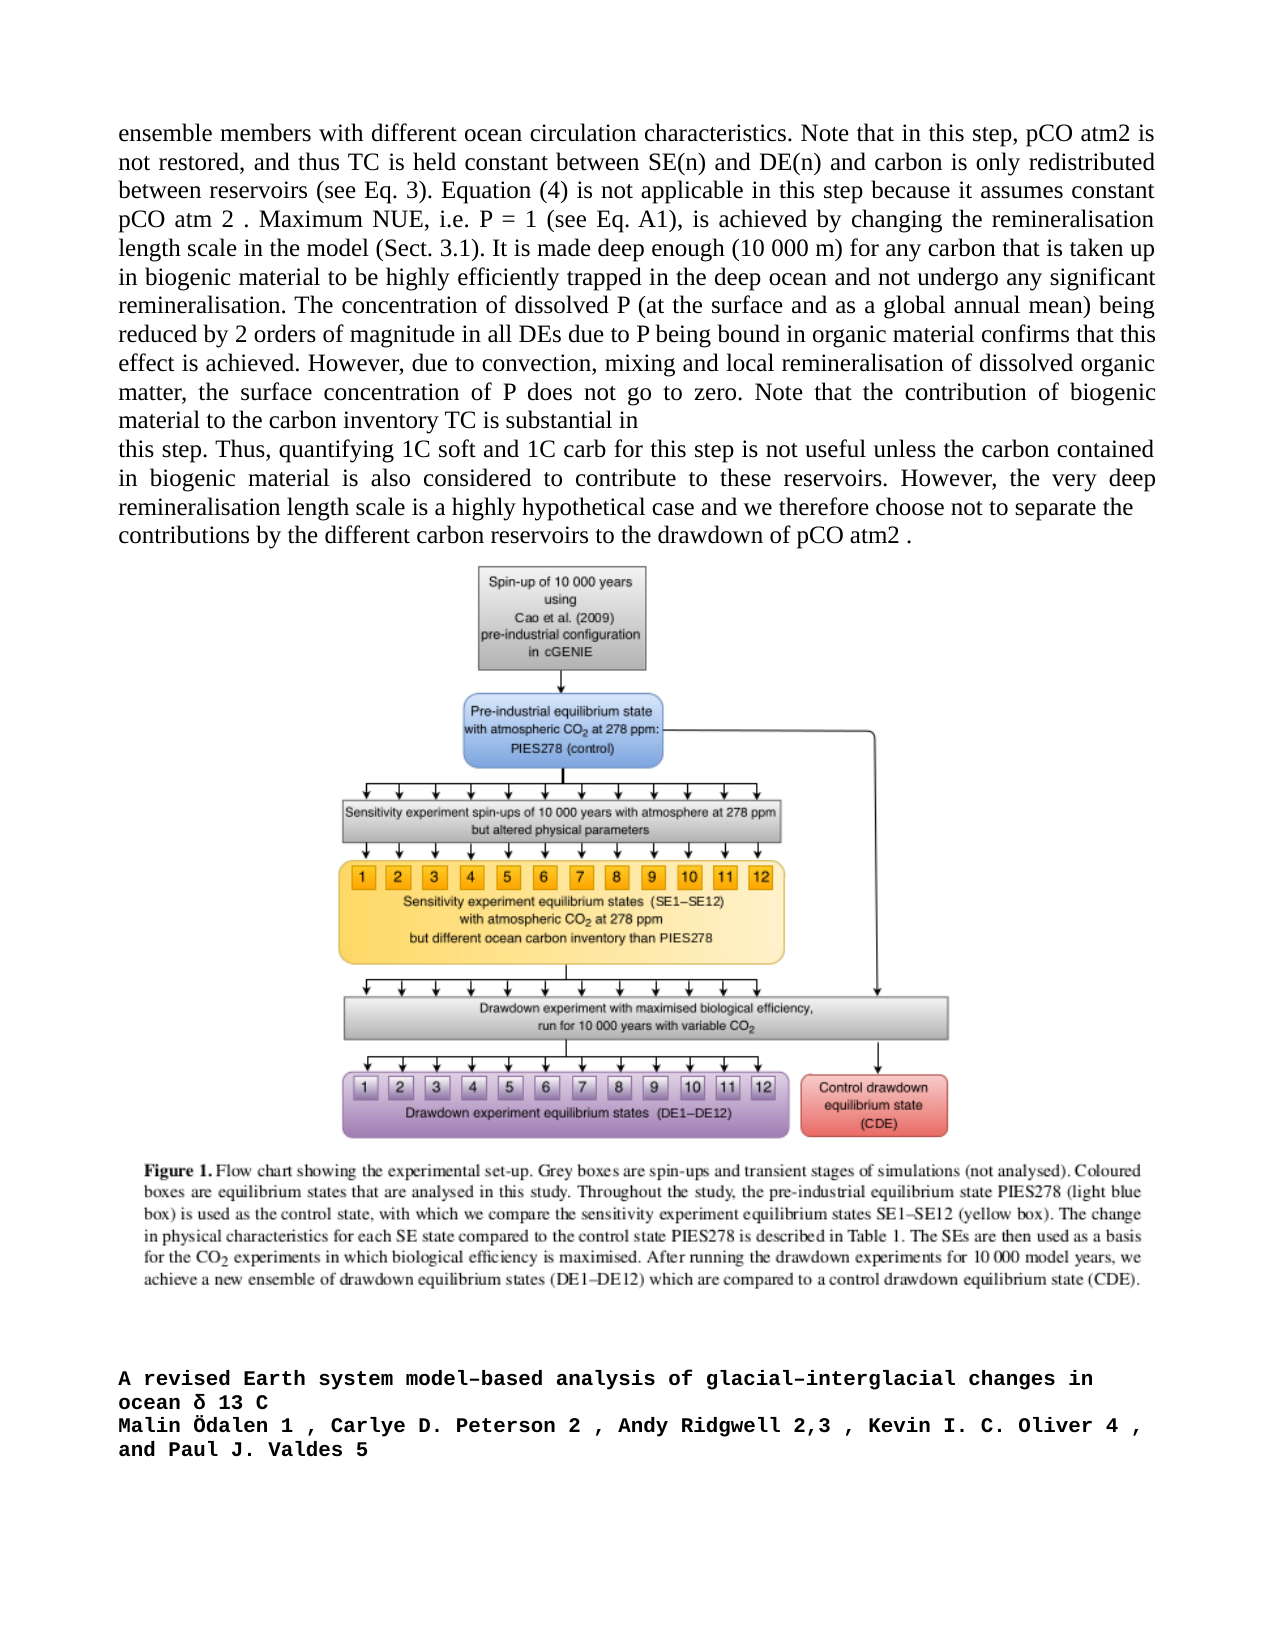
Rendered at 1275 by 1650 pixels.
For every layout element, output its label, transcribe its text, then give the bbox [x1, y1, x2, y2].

text contributions by the different carbon reservoirs to the drawdown of pCO atm2 . [118, 521, 1157, 549]
text this step. Thus, quantifying 1C soft and 1C carb for this step is not useful unless the carbon contained in biogenic material is also considered to contribute to these reservoirs. However, the very deep remineralisation length scale is a highly hypothetical case and we therefore choose not to separate the [118, 434, 1157, 521]
picture [118, 561, 1157, 1298]
text ensemble members with different ocean circulation characteristics. Note that in this step, pCO atm2 is not restored, and thus TC is held constant between SE(n) and DE(n) and carbon is only redistributed between reservoirs (see Eq. 3). Equation (4) is not applicable in this step because it assumes constant pCO atm 2 . Maximum NUE, i.e. P = 1 (see Eq. A1), is achieved by changing the remineralisation length scale in the model (Sect. 3.1). It is made deep enough (10 000 m) for any carbon that is taken up in biogenic material to be highly efficiently trapped in the deep ocean and not undergo any significant remineralisation. The concentration of dissolved P (at the surface and as a global annual mean) being reduced by 2 orders of magnitude in all DEs due to P being bound in organic material confirms that this effect is achieved. However, due to convection, mixing and local remineralisation of dissolved organic matter, the surface concentration of P does not go to zero. Note that the contribution of biogenic material to the carbon inventory TC is substantial in [118, 118, 1157, 434]
text A revised Earth system model–based analysis of glacial–interglacial changes in ocean δ 13 C [118, 1368, 1157, 1415]
text Malin Ödalen 1 , Carlye D. Peterson 2 , Andy Ridgwell 2,3 , Kevin I. C. Oliver 4 , and Paul J. Valdes 5 [118, 1415, 1157, 1463]
